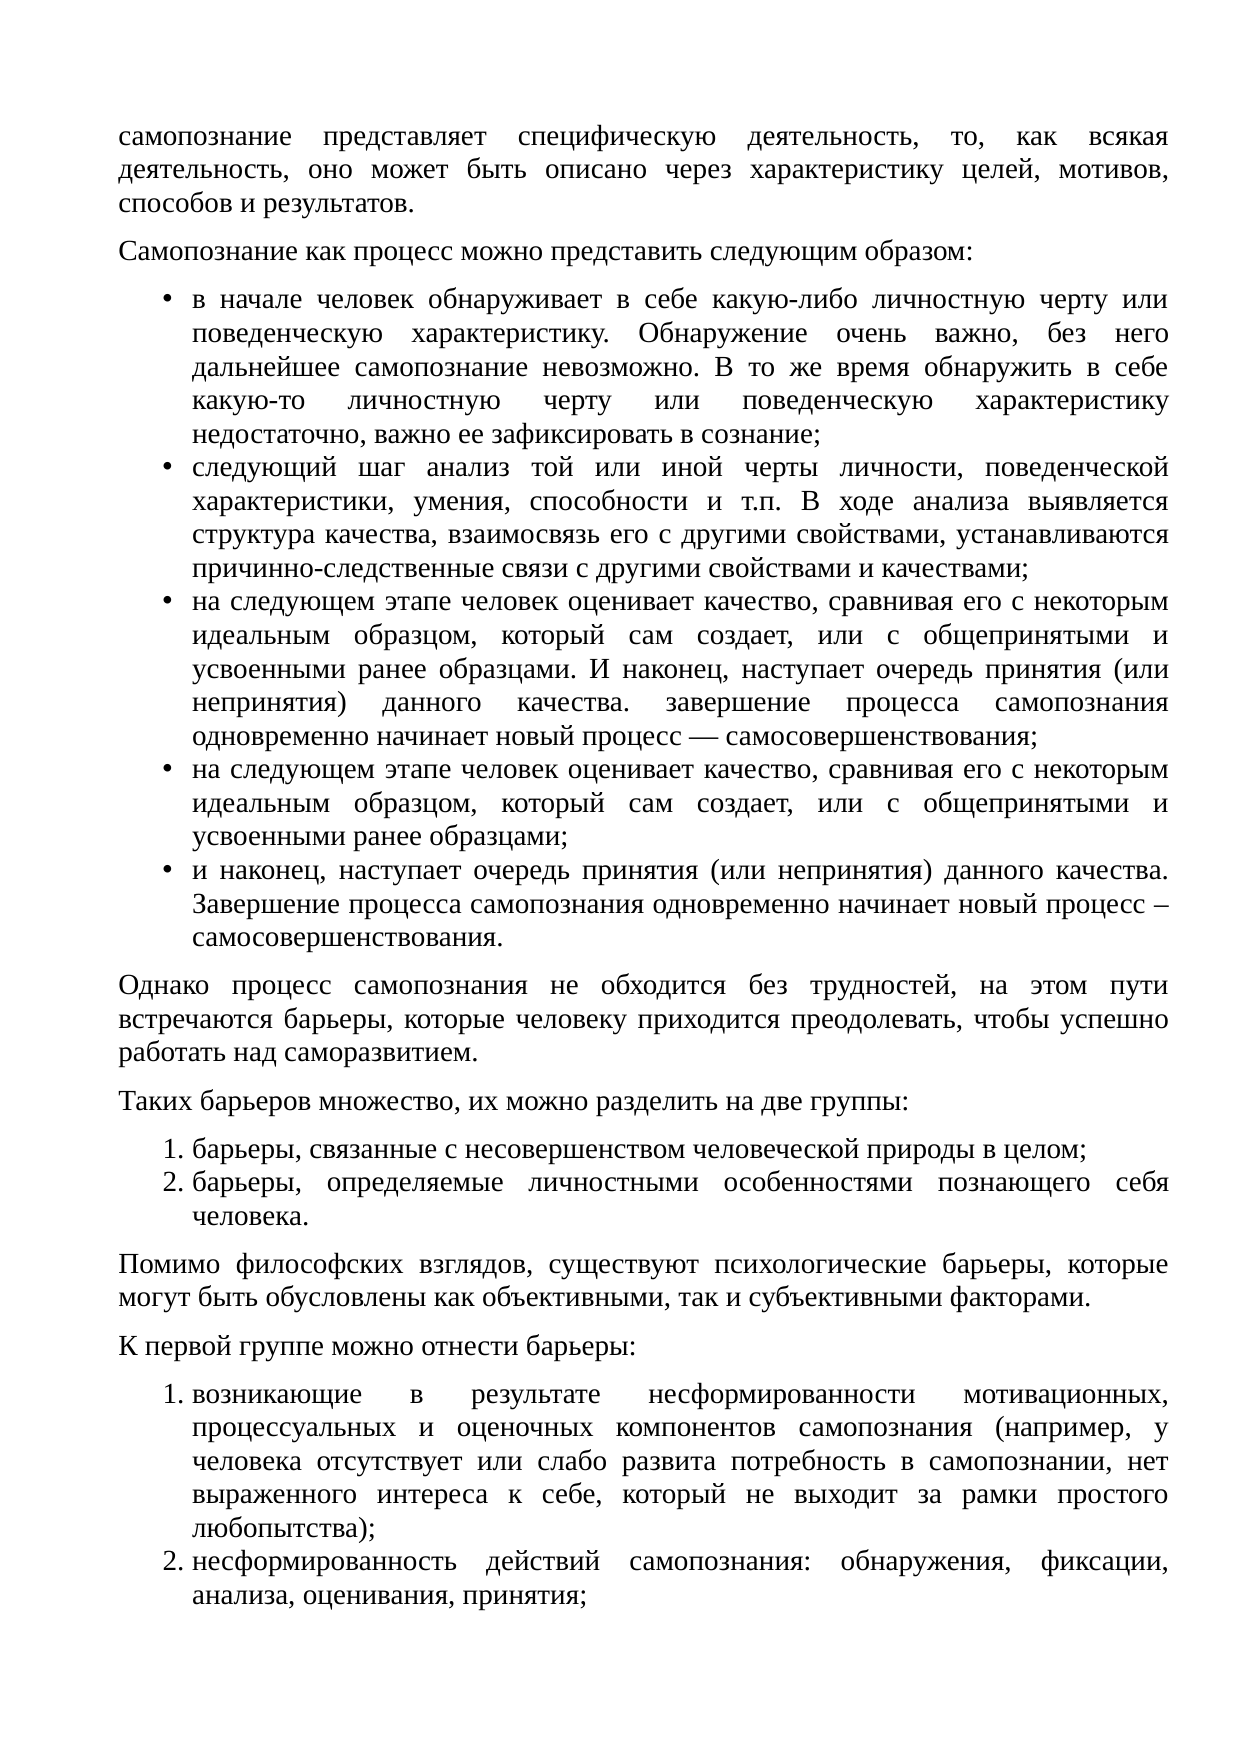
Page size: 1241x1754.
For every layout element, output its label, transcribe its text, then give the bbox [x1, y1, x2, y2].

list и наконец, наступает очередь принятия (или непринятия) данного качества. Завершение процесса самопознания одновременно начинает новый процесс – самосовершенствования. [162, 852, 1170, 953]
list барьеры, определяемые личностными особенностями познающего себя человека. [162, 1164, 1170, 1231]
list возникающие в результате несформированности мотивационных, процессуальных и оценочных компонентов самопознания (например, у человека отсутствует или слабо развита потребность в самопознании, нет выраженного интереса к себе, который не выходит за рамки простого любопытства); [162, 1376, 1170, 1543]
text самопознание представляет специфическую деятельность, то, как всякая деятельность, оно может быть описано через характеристику целей, мотивов, способов и результатов. [118, 118, 1170, 219]
list следующий шаг анализ той или иной черты личности, поведенческой характеристики, умения, способности и т.п. В ходе анализа выявляется структура качества, взаимосвязь его с другими свойствами, устанавливаются причинно-следственные связи с другими свойствами и качествами; [162, 449, 1170, 583]
list в начале человек обнаруживает в себе какую-либо личностную черту или поведенческую характеристику. Обнаружение очень важно, без него дальнейшее самопознание невозможно. В то же время обнаружить в себе какую-то личностную черту или поведенческую характеристику недостаточно, важно ее зафиксировать в сознание; [162, 281, 1170, 449]
text Помимо философских взглядов, существуют психологические барьеры, которые могут быть обусловлены как объективными, так и субъективными факторами. [118, 1246, 1170, 1313]
text Таких барьеров множество, их можно разделить на две группы: [118, 1083, 1170, 1116]
list несформированность действий самопознания: обнаружения, фиксации, анализа, оценивания, принятия; [162, 1543, 1170, 1611]
list на следующем этапе человек оценивает качество, сравнивая его с некоторым идеальным образцом, который сам создает, или с общепринятыми и усвоенными ранее образцами; [162, 751, 1170, 852]
list барьеры, связанные с несовершенством человеческой природы в целом; [162, 1131, 1170, 1164]
text К первой группе можно отнести барьеры: [118, 1328, 1170, 1361]
text Самопознание как процесс можно представить следующим образом: [118, 233, 1170, 267]
text Однако процесс самопознания не обходится без трудностей, на этом пути встречаются барьеры, которые человеку приходится преодолевать, чтобы успешно работать над саморазвитием. [118, 967, 1170, 1068]
list на следующем этапе человек оценивает качество, сравнивая его с некоторым идеальным образцом, который сам создает, или с общепринятыми и усвоенными ранее образцами. И наконец, наступает очередь принятия (или непринятия) данного качества. завершение процесса самопознания одновременно начинает новый процесс — самосовершенствования; [162, 583, 1170, 751]
